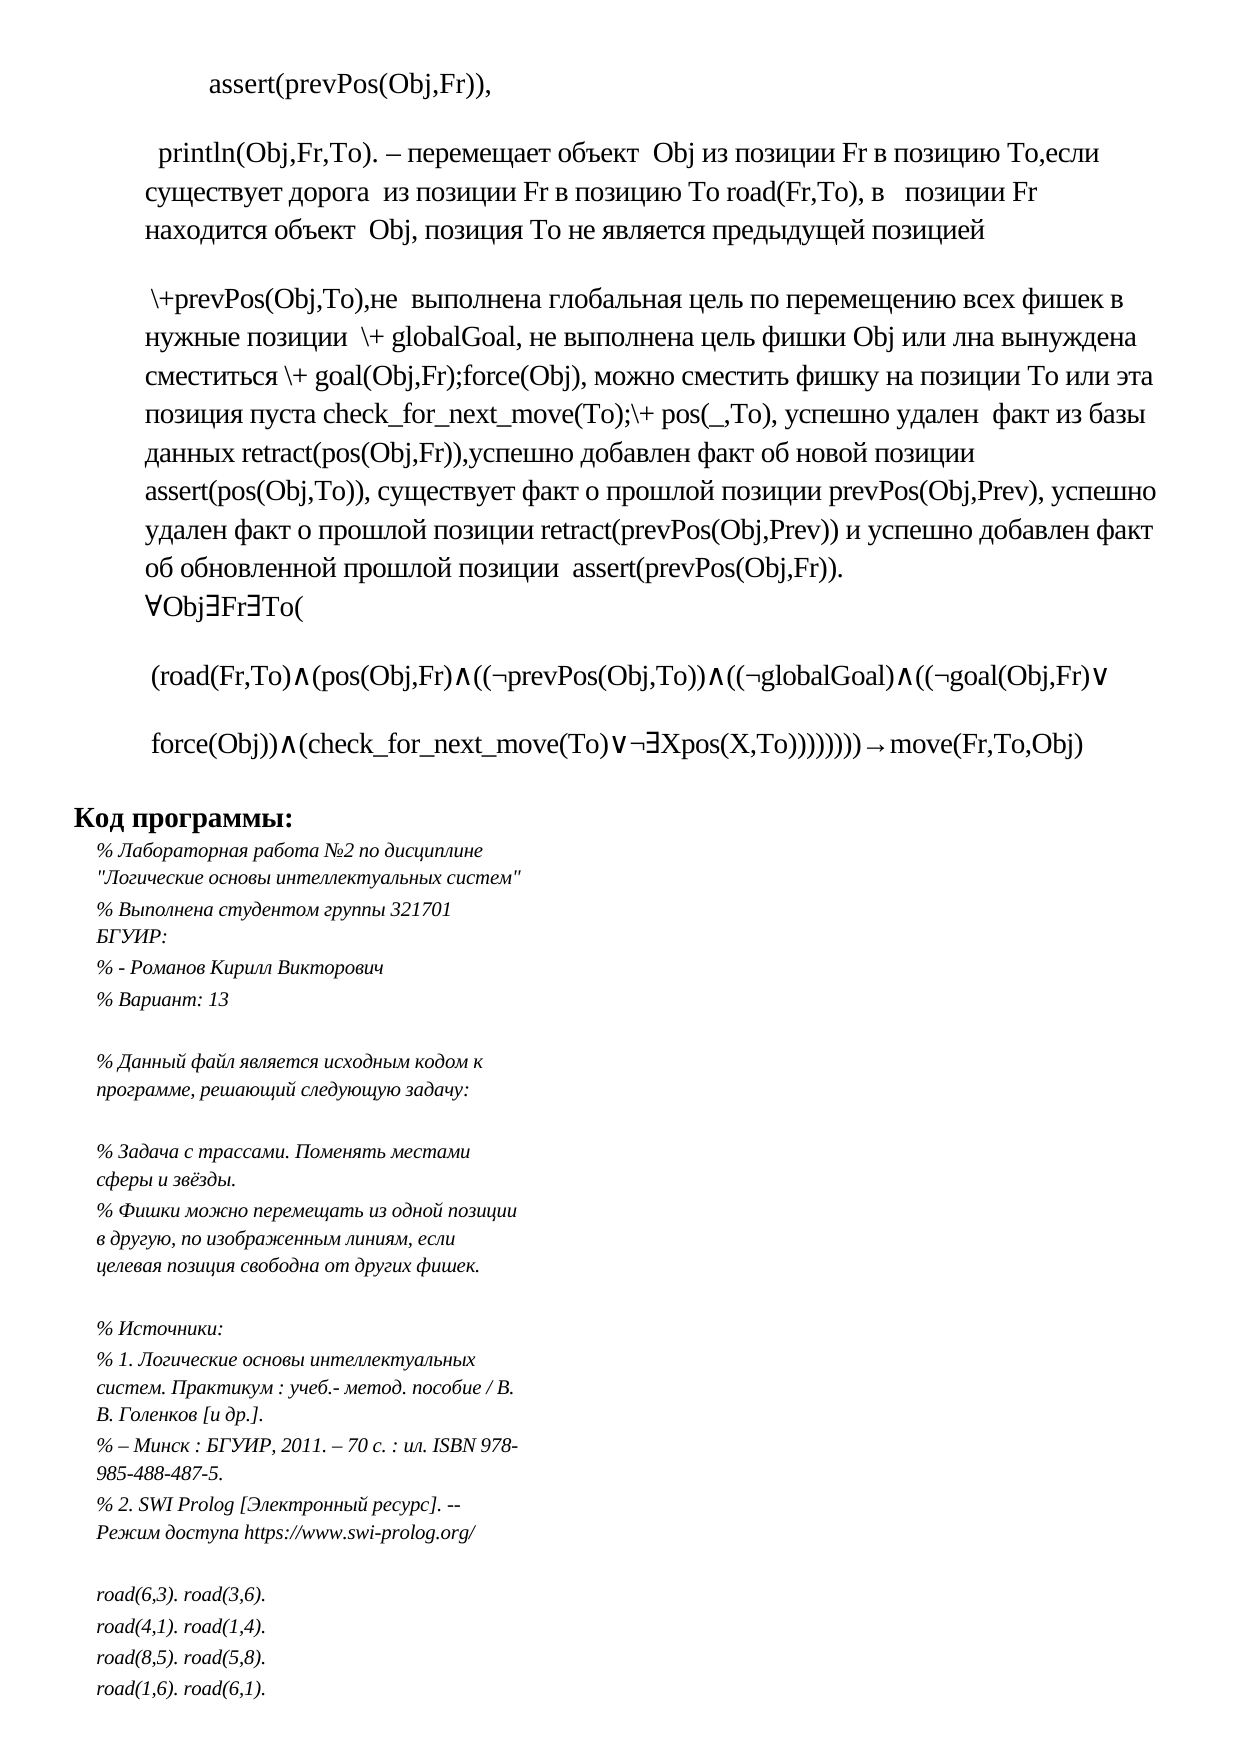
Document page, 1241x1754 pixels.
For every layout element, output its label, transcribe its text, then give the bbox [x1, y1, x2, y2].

subtitle Код программы: [74, 800, 1226, 834]
text % Данный файл является исходным кодом к программе, решающий следующую задачу: [96, 1049, 522, 1101]
list assert(prevPos(Obj,Fr)), [150, 67, 751, 100]
list println(Obj,Fr,To). – перемещает объект Obj из позиции Fr в позицию To,если существует дорога из позиции Fr в позицию To road(Fr,To), в позиции Fr находится объект Obj, позиция To не является предыдущей позицией [144, 135, 1161, 246]
text road(1,6). road(6,1). [96, 1676, 522, 1700]
text road(8,5). road(5,8). [96, 1645, 522, 1669]
text road(4,1). road(1,4). [96, 1614, 522, 1638]
text road(6,3). road(3,6). [96, 1582, 522, 1606]
list ​(road(Fr,To)∧(pos(Obj,Fr)∧((¬prevPos(Obj,To))∧((¬globalGoal)∧((¬goal(Obj,Fr)∨ [144, 658, 1161, 691]
text % Выполнена студентом группы 321701 БГУИР: [96, 896, 522, 948]
text % – Минск : БГУИР, 2011. – 70 с. : ил. ISBN 978-985-488-487-5. [96, 1433, 522, 1485]
list force(Obj))∧(check_for_next_move(To)∨¬∃Xpos(X,To))))))))→move(Fr,To,Obj)​ [144, 726, 1161, 790]
text % Источники: [96, 1316, 522, 1340]
text % - Романов Кирилл Викторович [96, 955, 522, 979]
text % Лабораторная работа №2 по дисциплине "Логические основы интеллектуальных систем" [96, 838, 522, 889]
list \+prevPos(Obj,To),не выполнена глобальная цель по перемещению всех фишек в нужные позиции \+ globalGoal, не выполнена цель фишки Obj или лна вынуждена сместиться \+ goal(Obj,Fr);force(Obj), можно сместить фишку на позиции To или эта позиция пуста check_for_next_move(To);\+ pos(_,To), успешно удален факт из базы данных retract(pos(Obj,Fr)),успешно добавлен факт об новой позиции assert(pos(Obj,To)), существует факт о прошлой позиции prevPos(Obj,Prev), успешно удален факт о прошлой позиции retract(prevPos(Obj,Prev)) и успешно добавлен факт об обновленной прошлой позиции assert(prevPos(Obj,Fr)). ∀Obj∃Fr∃To( [144, 281, 1161, 623]
text % 1. Логические основы интеллектуальных систем. Практикум : учеб.- метод. пособие / В. В. Голенков [и др.]. [96, 1347, 522, 1426]
text % 2. SWI Prolog [Электронный ресурс]. -- Режим доступа https://www.swi-prolog.org/ [96, 1492, 522, 1544]
text % Фишки можно перемещать из одной позиции в другую, по изображенным линиям, если целевая позиция свободна от других фишек. [96, 1198, 522, 1277]
text % Задача с трассами. Поменять местами сферы и звёзды. [96, 1139, 522, 1191]
text % Вариант: 13 [96, 987, 522, 1011]
